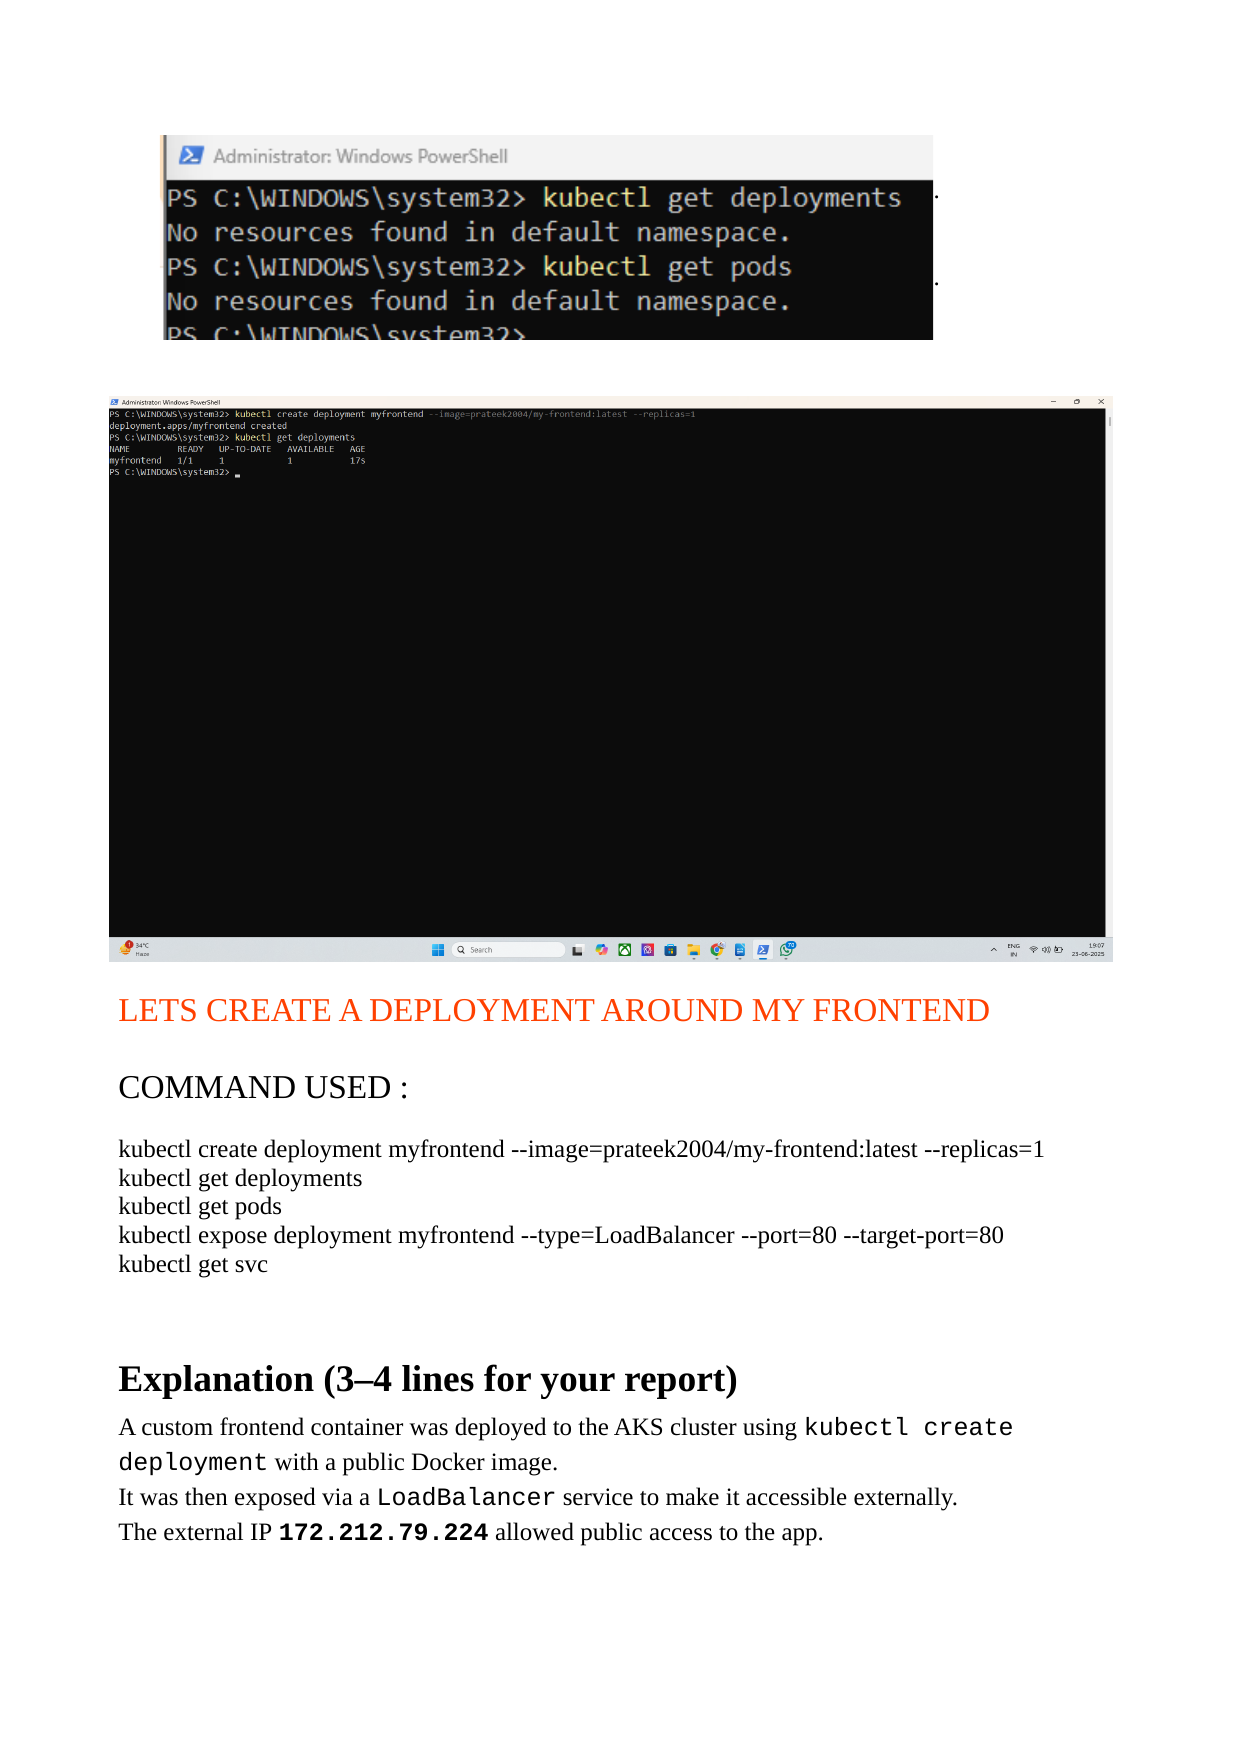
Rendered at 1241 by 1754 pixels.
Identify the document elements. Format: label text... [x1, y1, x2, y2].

text kubectl expose deployment myfrontend --type=LoadBalancer --port=80 --target-port=80 [118, 1220, 1122, 1249]
text kubectl get deployments [118, 1163, 1122, 1191]
text . [934, 262, 1122, 291]
subtitle Explanation (3–4 lines for your report) [118, 1356, 1122, 1399]
text . [934, 176, 1122, 204]
text COMMAND USED : [118, 1067, 1122, 1105]
text kubectl create deployment myfrontend --image=prateek2004/my-frontend:latest --replicas=1 [118, 1134, 1122, 1163]
text kubectl get svc [118, 1249, 1122, 1278]
text [118, 176, 159, 204]
picture [159, 135, 934, 340]
text kubectl get pods [118, 1191, 1122, 1220]
text A custom frontend container was deployed to the AKS cluster using kubectl create deployment with a public Docker image. It was then exposed via a LoadBalancer service to make it accessible externally. The external IP 172.212.79.224 allowed public access to the app. [118, 1412, 1122, 1581]
picture [109, 396, 1113, 962]
text LETS CREATE A DEPLOYMENT AROUND MY FRONTEND [118, 990, 1122, 1028]
text [118, 262, 159, 291]
